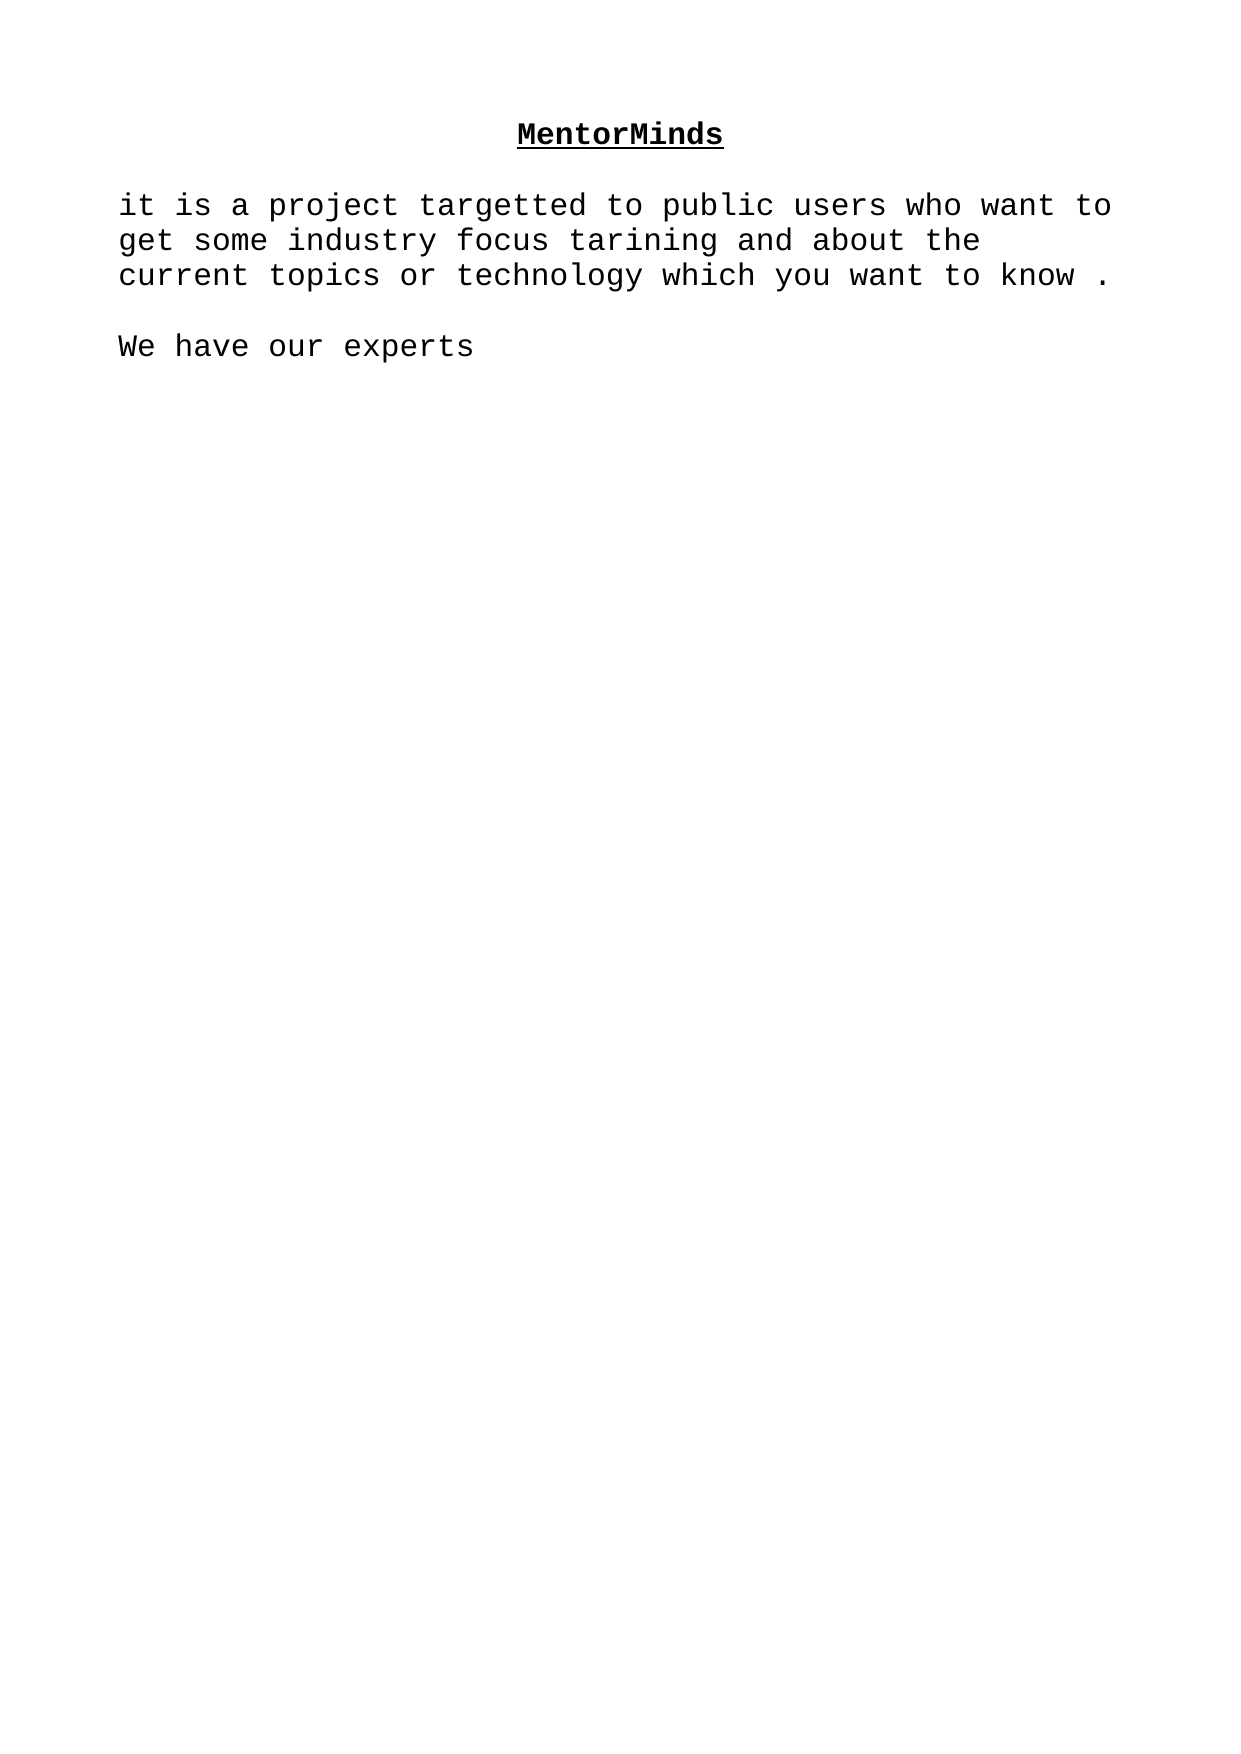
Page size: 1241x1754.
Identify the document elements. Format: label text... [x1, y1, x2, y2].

text MentorMinds [118, 118, 1122, 153]
text it is a project targetted to public users who want to get some industry focus tarining and about the current topics or technology which you want to know . [118, 189, 1122, 295]
text We have our experts [118, 331, 1122, 366]
